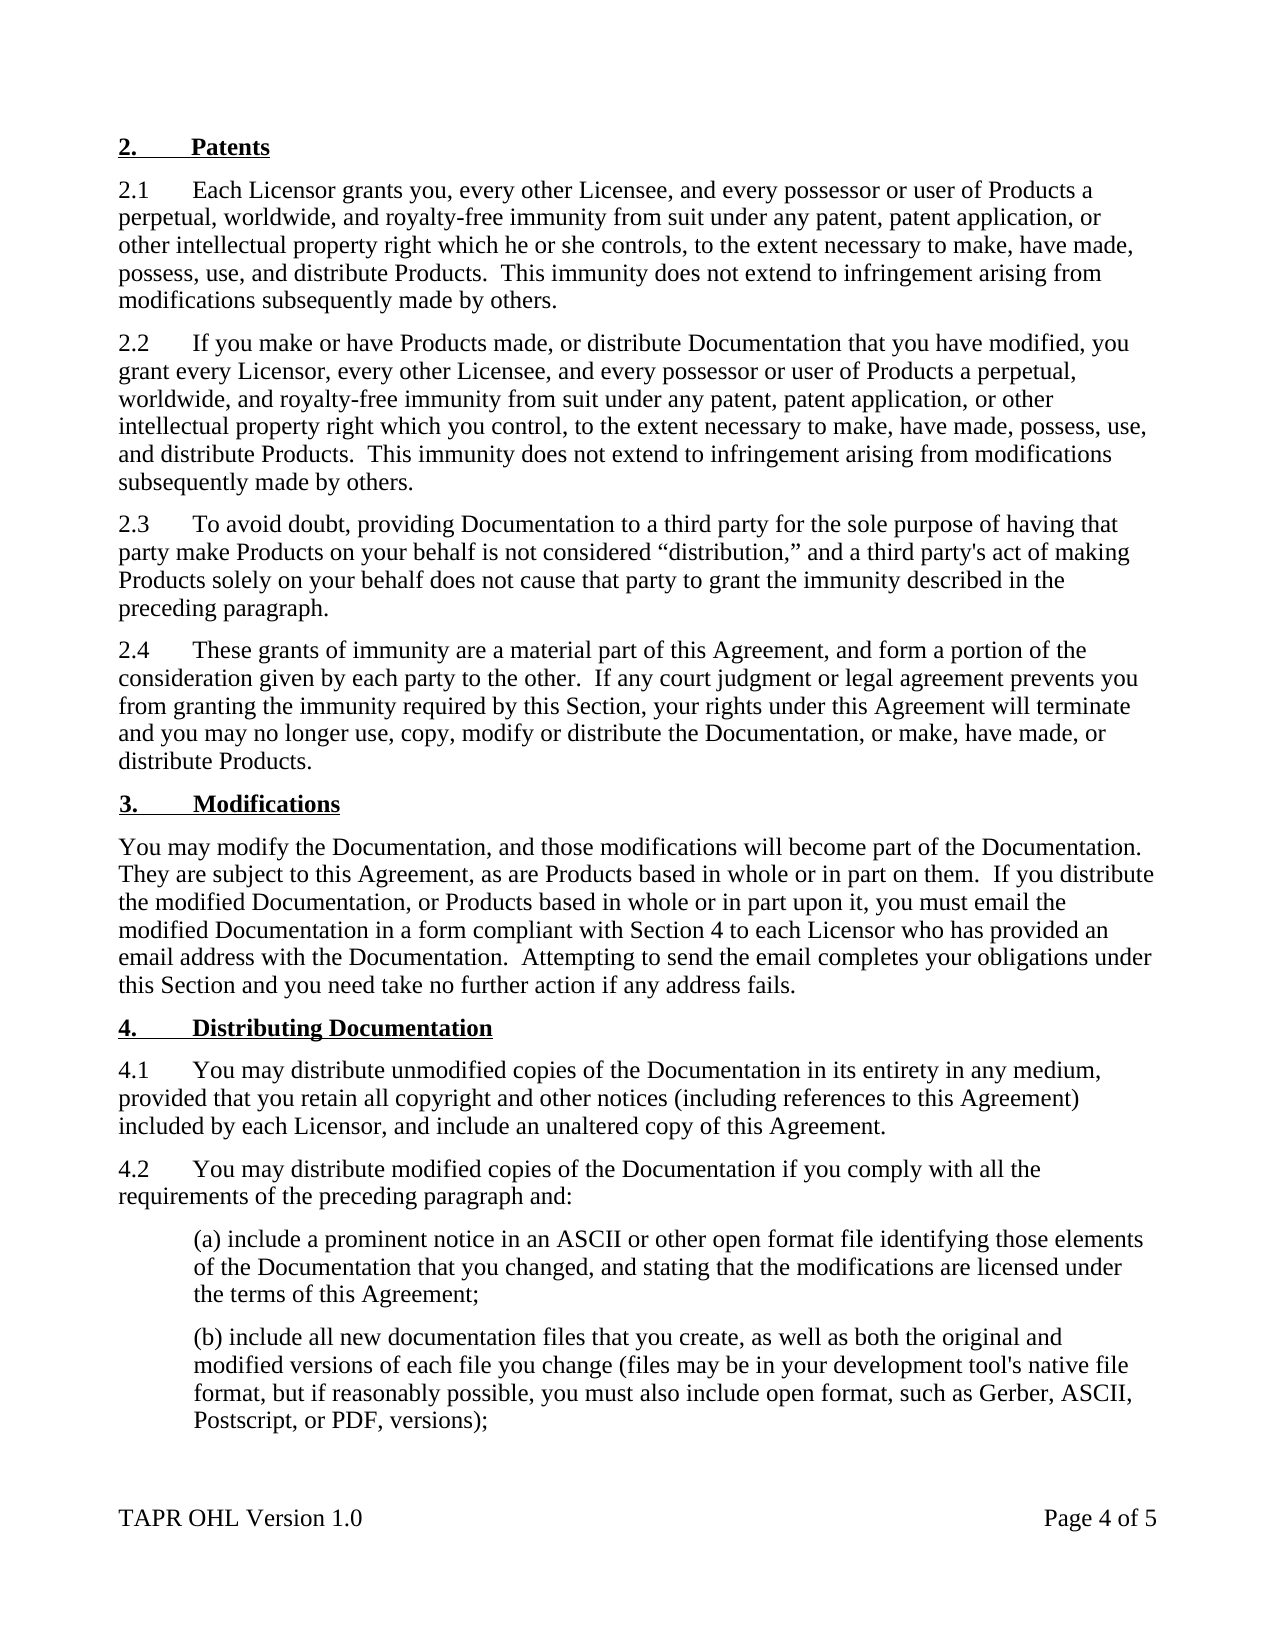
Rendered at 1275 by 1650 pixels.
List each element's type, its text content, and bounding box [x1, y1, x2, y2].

text 2.2 If you make or have Products made, or distribute Documentation that you have modified, you grant every Licensor, every other Licensee, and every possessor or user of Products a perpetual, worldwide, and royalty-free immunity from suit under any patent, patent application, or other intellectual property right which you control, to the extent necessary to make, have made, possess, use, and distribute Products. This immunity does not extend to infringement arising from modifications subsequently made by others. [118, 329, 1157, 496]
text (b) include all new documentation files that you create, as well as both the original and modified versions of each file you change (files may be in your development tool's native file format, but if reasonably possible, you must also include open format, such as Gerber, ASCII, Postscript, or PDF, versions); [193, 1323, 1157, 1434]
text 4. Distributing Documentation [118, 1014, 1157, 1042]
text (a) include a prominent notice in an ASCII or other open format file identifying those elements of the Documentation that you changed, and stating that the modifications are licensed under the terms of this Agreement; [193, 1225, 1157, 1308]
text 4.2 You may distribute modified copies of the Documentation if you comply with all the requirements of the preceding paragraph and: [118, 1155, 1157, 1210]
text 2. Patents [117, 133, 1157, 161]
text 2.1 Each Licensor grants you, every other Licensee, and every possessor or user of Products a perpetual, worldwide, and royalty-free immunity from suit under any patent, patent application, or other intellectual property right which he or she controls, to the extent necessary to make, have made, possess, use, and distribute Products. This immunity does not extend to infringement arising from modifications subsequently made by others. [118, 176, 1157, 314]
text 2.4 These grants of immunity are a material part of this Agreement, and form a portion of the consideration given by each party to the other. If any court judgment or legal agreement prevents you from granting the immunity required by this Section, your rights under this Agreement will terminate and you may no longer use, copy, modify or distribute the Documentation, or make, have made, or distribute Products. [118, 636, 1157, 775]
text You may modify the Documentation, and those modifications will become part of the Documentation. They are subject to this Agreement, as are Products based in whole or in part on them. If you distribute the modified Documentation, or Products based in whole or in part upon it, you must email the modified Documentation in a form compliant with Section 4 to each Licensor who has provided an email address with the Documentation. Attempting to send the email completes your obligations under this Section and you need take no further action if any address fails. [118, 833, 1157, 999]
text 3. Modifications [119, 790, 1157, 818]
text 2.3 To avoid doubt, providing Documentation to a third party for the sole purpose of having that party make Products on your behalf is not considered “distribution,” and a third party's act of making Products solely on your behalf does not cause that party to grant the immunity described in the preceding paragraph. [118, 511, 1157, 621]
text 4.1 You may distribute unmodified copies of the Documentation in its entirety in any medium, provided that you retain all copyright and other notices (including references to this Agreement) included by each Licensor, and include an unaltered copy of this Agreement. [118, 1057, 1157, 1140]
